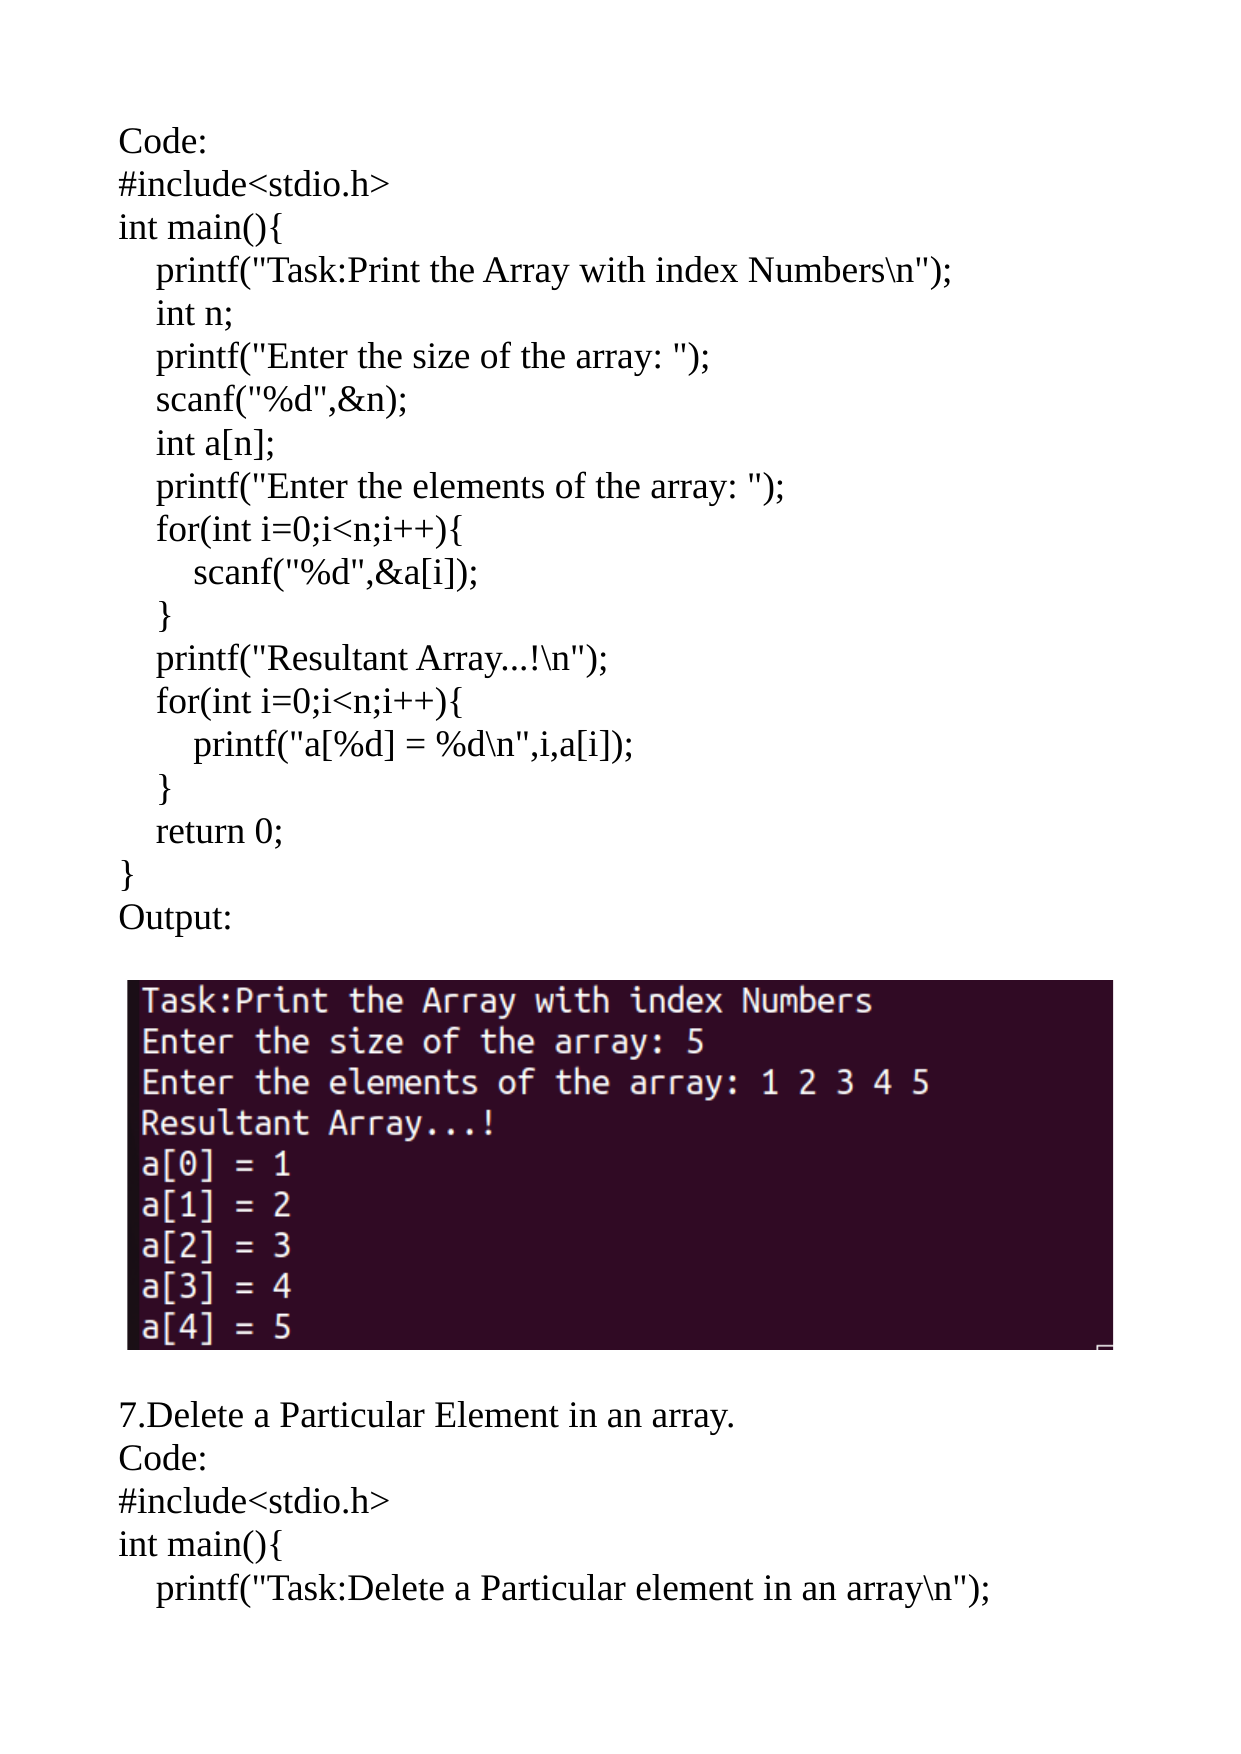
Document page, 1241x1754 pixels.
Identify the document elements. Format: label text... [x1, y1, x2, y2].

text int a[n]; [118, 420, 1122, 463]
text printf("Enter the size of the array: "); [118, 334, 1122, 377]
text Output: [118, 894, 1122, 937]
text 7.Delete a Particular Element in an array. [118, 1392, 1122, 1436]
text scanf("%d",&a[i]); [118, 549, 1122, 592]
text for(int i=0;i<n;i++){ [118, 679, 1122, 722]
text } [118, 592, 1122, 636]
text #include<stdio.h> [118, 161, 1122, 204]
text int main(){ [118, 204, 1122, 247]
text printf("Resultant Array...!\n"); [118, 636, 1122, 679]
text int n; [118, 291, 1122, 334]
text Code: [118, 1436, 1122, 1479]
text } [118, 765, 1122, 808]
text printf("Task:Delete a Particular element in an array\n"); [118, 1565, 1122, 1608]
text } [118, 851, 1122, 894]
text scanf("%d",&n); [118, 377, 1122, 420]
text printf("a[%d] = %d\n",i,a[i]); [118, 722, 1122, 765]
text printf("Enter the elements of the array: "); [118, 463, 1122, 506]
text printf("Task:Print the Array with index Numbers\n"); [118, 247, 1122, 291]
text for(int i=0;i<n;i++){ [118, 506, 1122, 549]
text int main(){ [118, 1522, 1122, 1565]
text #include<stdio.h> [118, 1479, 1122, 1522]
text return 0; [118, 808, 1122, 851]
picture [127, 980, 1114, 1350]
text Code: [118, 118, 1122, 161]
